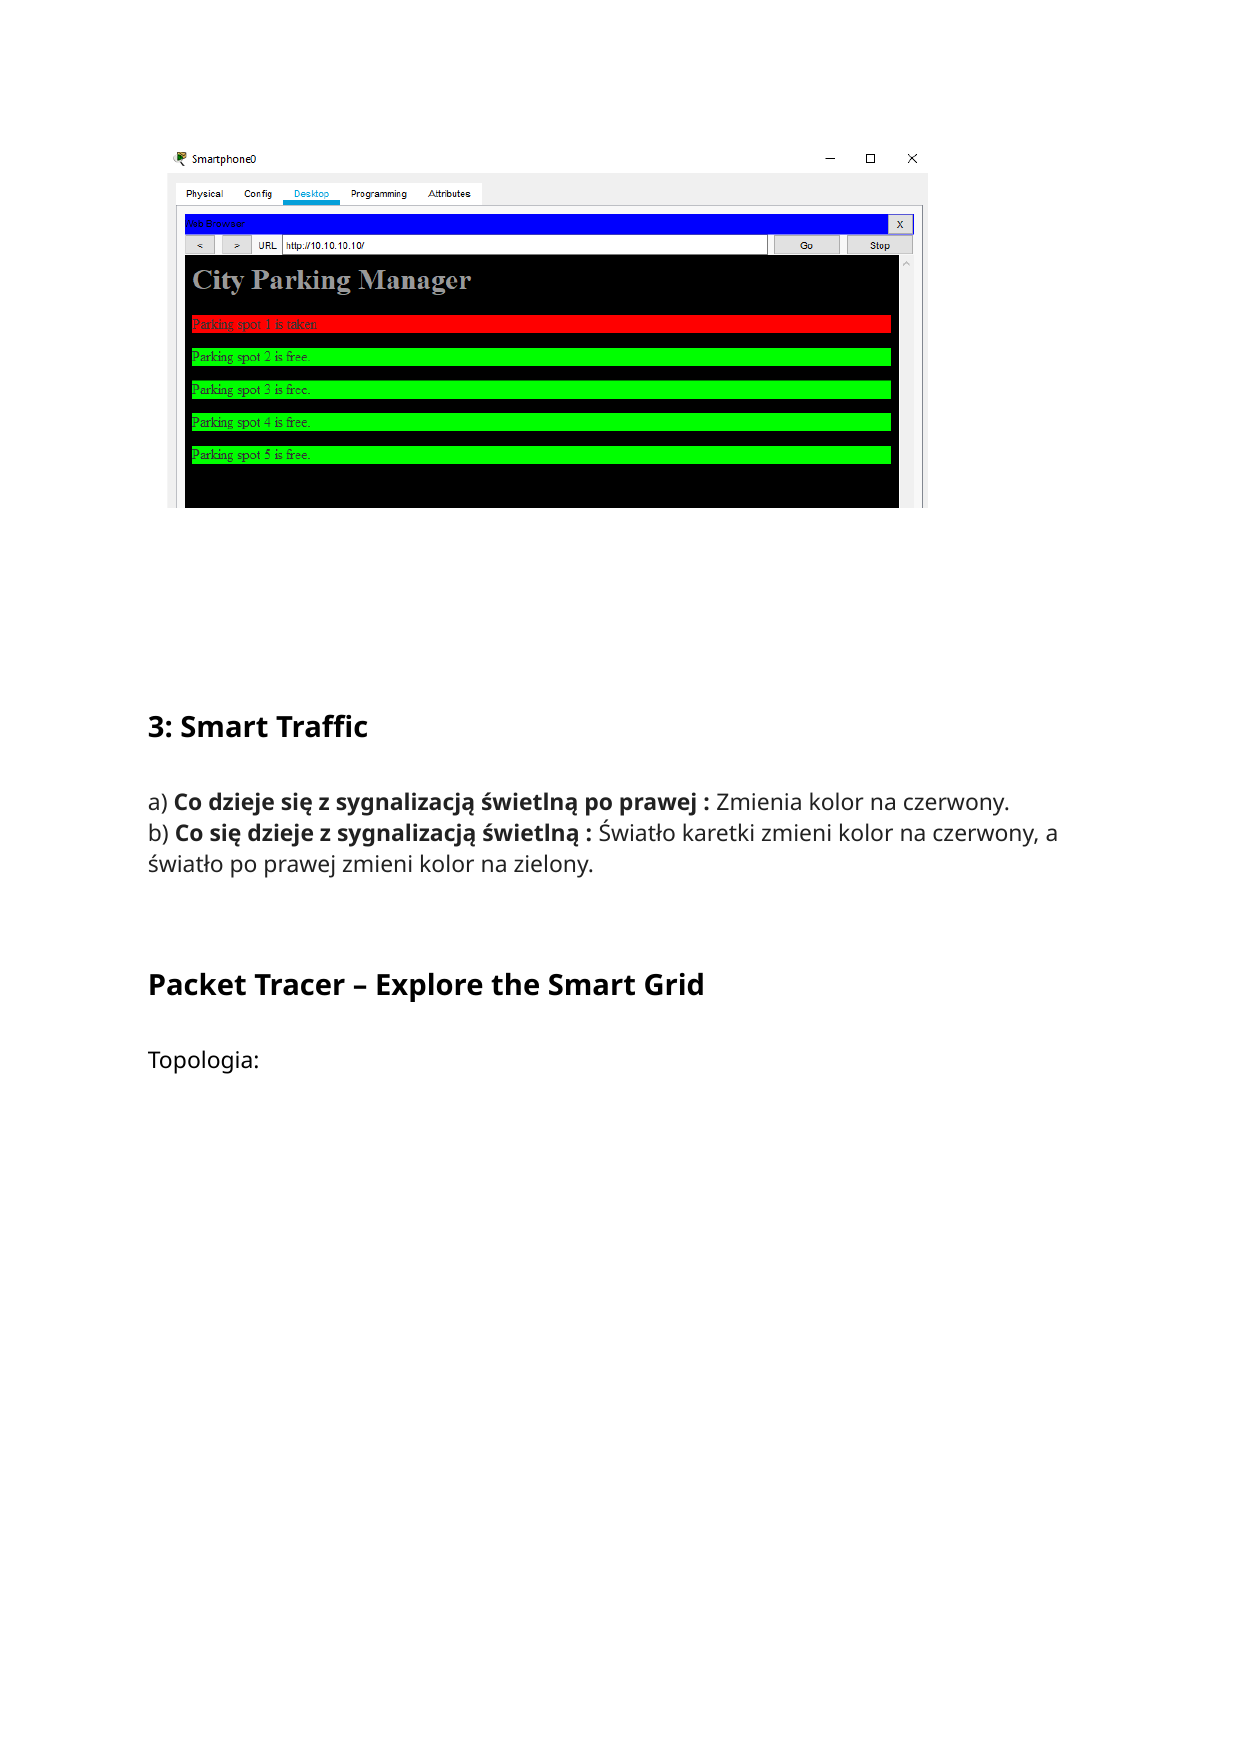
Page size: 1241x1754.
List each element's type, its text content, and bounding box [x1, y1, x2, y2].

text 3: Smart Traffic [148, 706, 1093, 746]
picture [167, 147, 928, 508]
text a) Co dzieje się z sygnalizacją świetlną po prawej : Zmienia kolor na czerwony. [148, 786, 1093, 817]
text Packet Tracer – Explore the Smart Grid [148, 965, 1093, 1004]
text Topologia: [148, 1044, 1093, 1075]
text b) Co się dzieje z sygnalizacją świetlną : Światło karetki zmieni kolor na czerwony, a światło po prawej zmieni kolor na zielony. [148, 817, 1093, 879]
